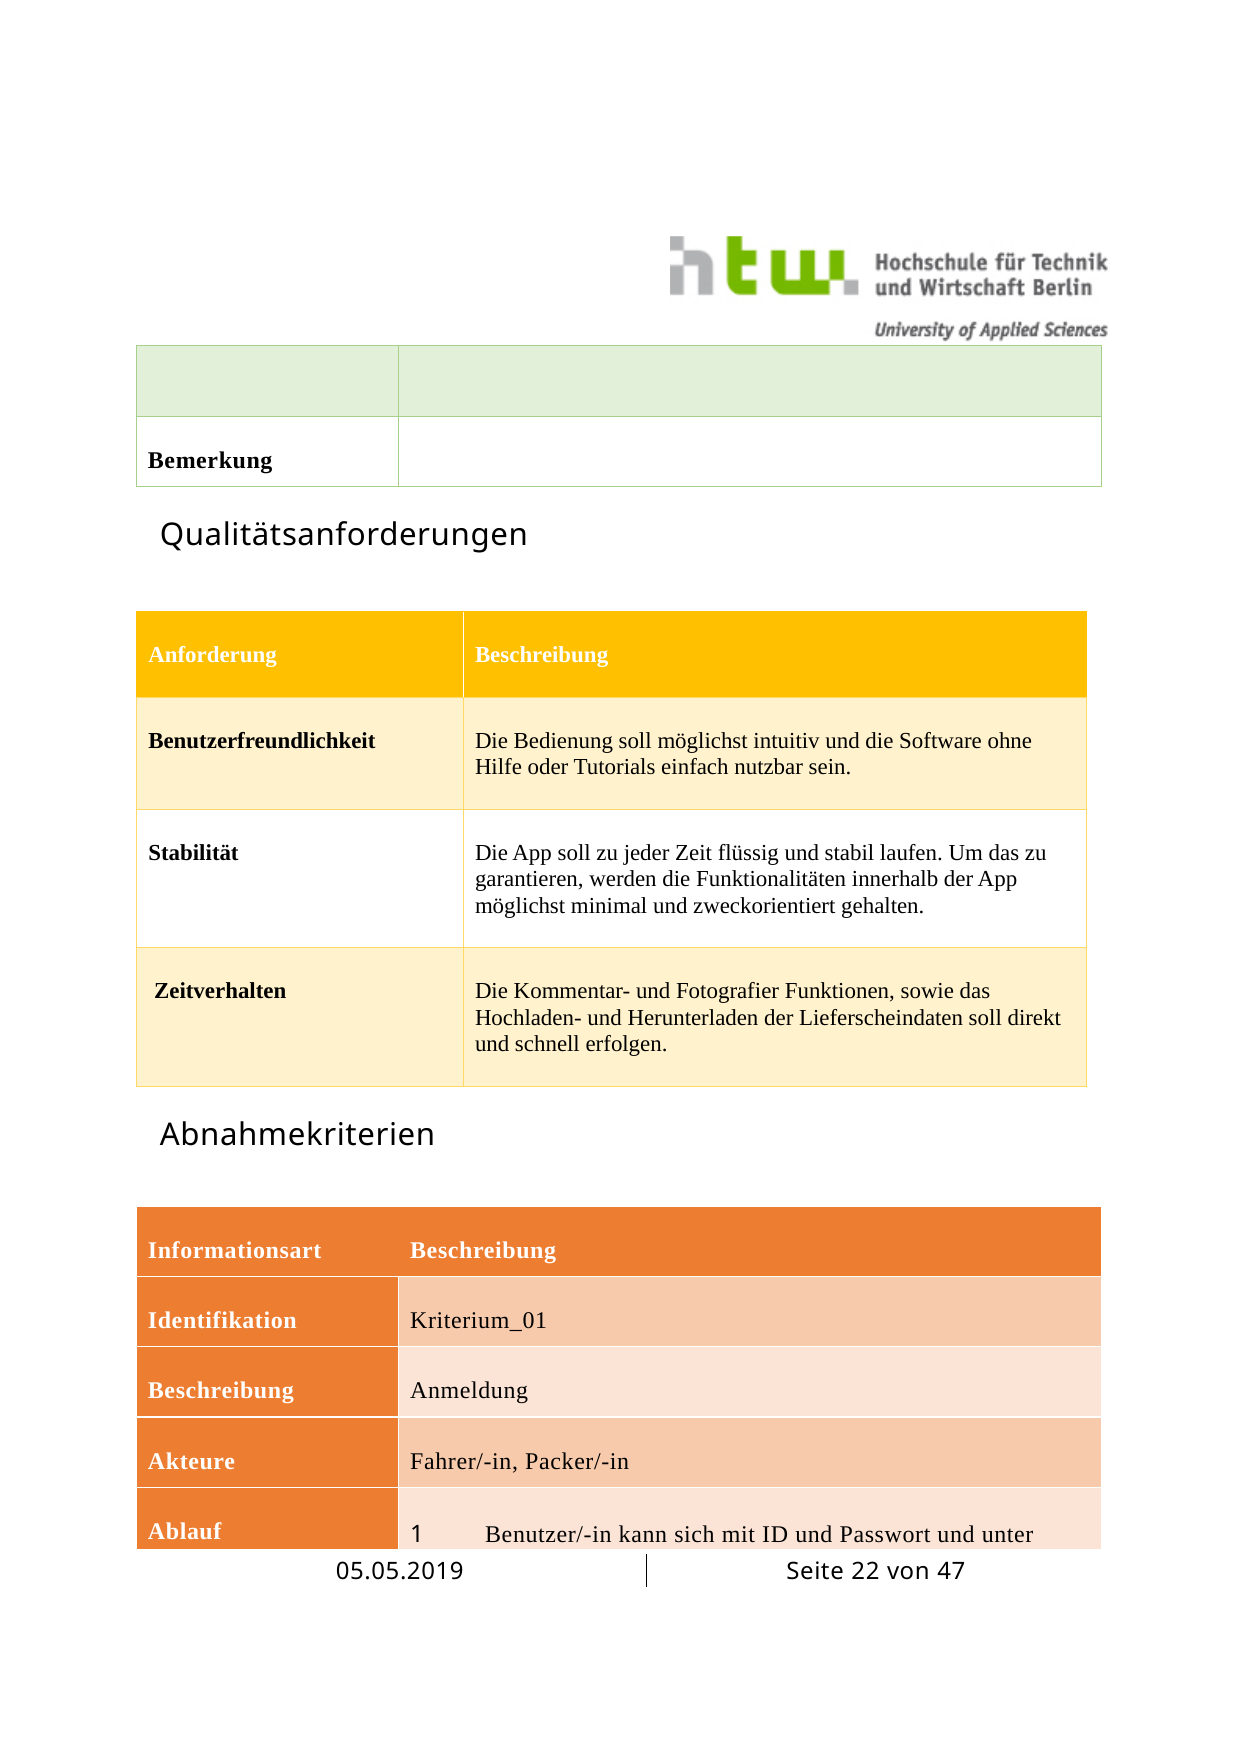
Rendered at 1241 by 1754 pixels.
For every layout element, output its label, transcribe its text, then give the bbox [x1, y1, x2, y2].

table_header Anforderung [137, 612, 463, 697]
table_cell Kriterium_01 [399, 1277, 1101, 1346]
table_cell Anmeldung [399, 1347, 1101, 1416]
table_cell Ablauf [137, 1488, 398, 1549]
table_cell Die App soll zu jeder Zeit flüssig und stabil laufen. Um das zu garantieren, werden die Funktionalitäten innerhalb der App möglichst minimal und zweckorientiert gehalten. [464, 810, 1086, 947]
table_cell [137, 346, 398, 416]
table_cell Die Bedienung soll möglichst intuitiv und die Software ohne Hilfe oder Tutorials einfach nutzbar sein. [464, 698, 1086, 809]
table_cell Akteure [137, 1418, 398, 1487]
table_cell Fahrer/-in, Packer/-in [399, 1418, 1101, 1487]
subtitle Qualitätsanforderungen [159, 512, 1110, 554]
table_header Beschreibung [464, 612, 1086, 697]
table_header Informationsart [137, 1207, 399, 1276]
table_cell [399, 346, 1101, 416]
table_cell Stabilität [137, 810, 463, 947]
table_header Beschreibung [399, 1207, 1101, 1276]
table_cell Zeitverhalten [137, 948, 463, 1086]
table_cell Beschreibung [137, 1347, 398, 1416]
table_cell [399, 417, 1101, 486]
table_cell Benutzer/-in kann sich mit ID und Passwort und unter [399, 1488, 1101, 1549]
table_cell Bemerkung [137, 417, 398, 486]
subtitle Abnahmekriterien [159, 1112, 1110, 1154]
table_cell Identifikation [137, 1277, 398, 1346]
table_cell Die Kommentar- und Fotografier Funktionen, sowie das Hochladen- und Herunterladen der Lieferscheindaten soll direkt und schnell erfolgen. [464, 948, 1086, 1086]
table_cell Benutzerfreundlichkeit [137, 698, 463, 809]
